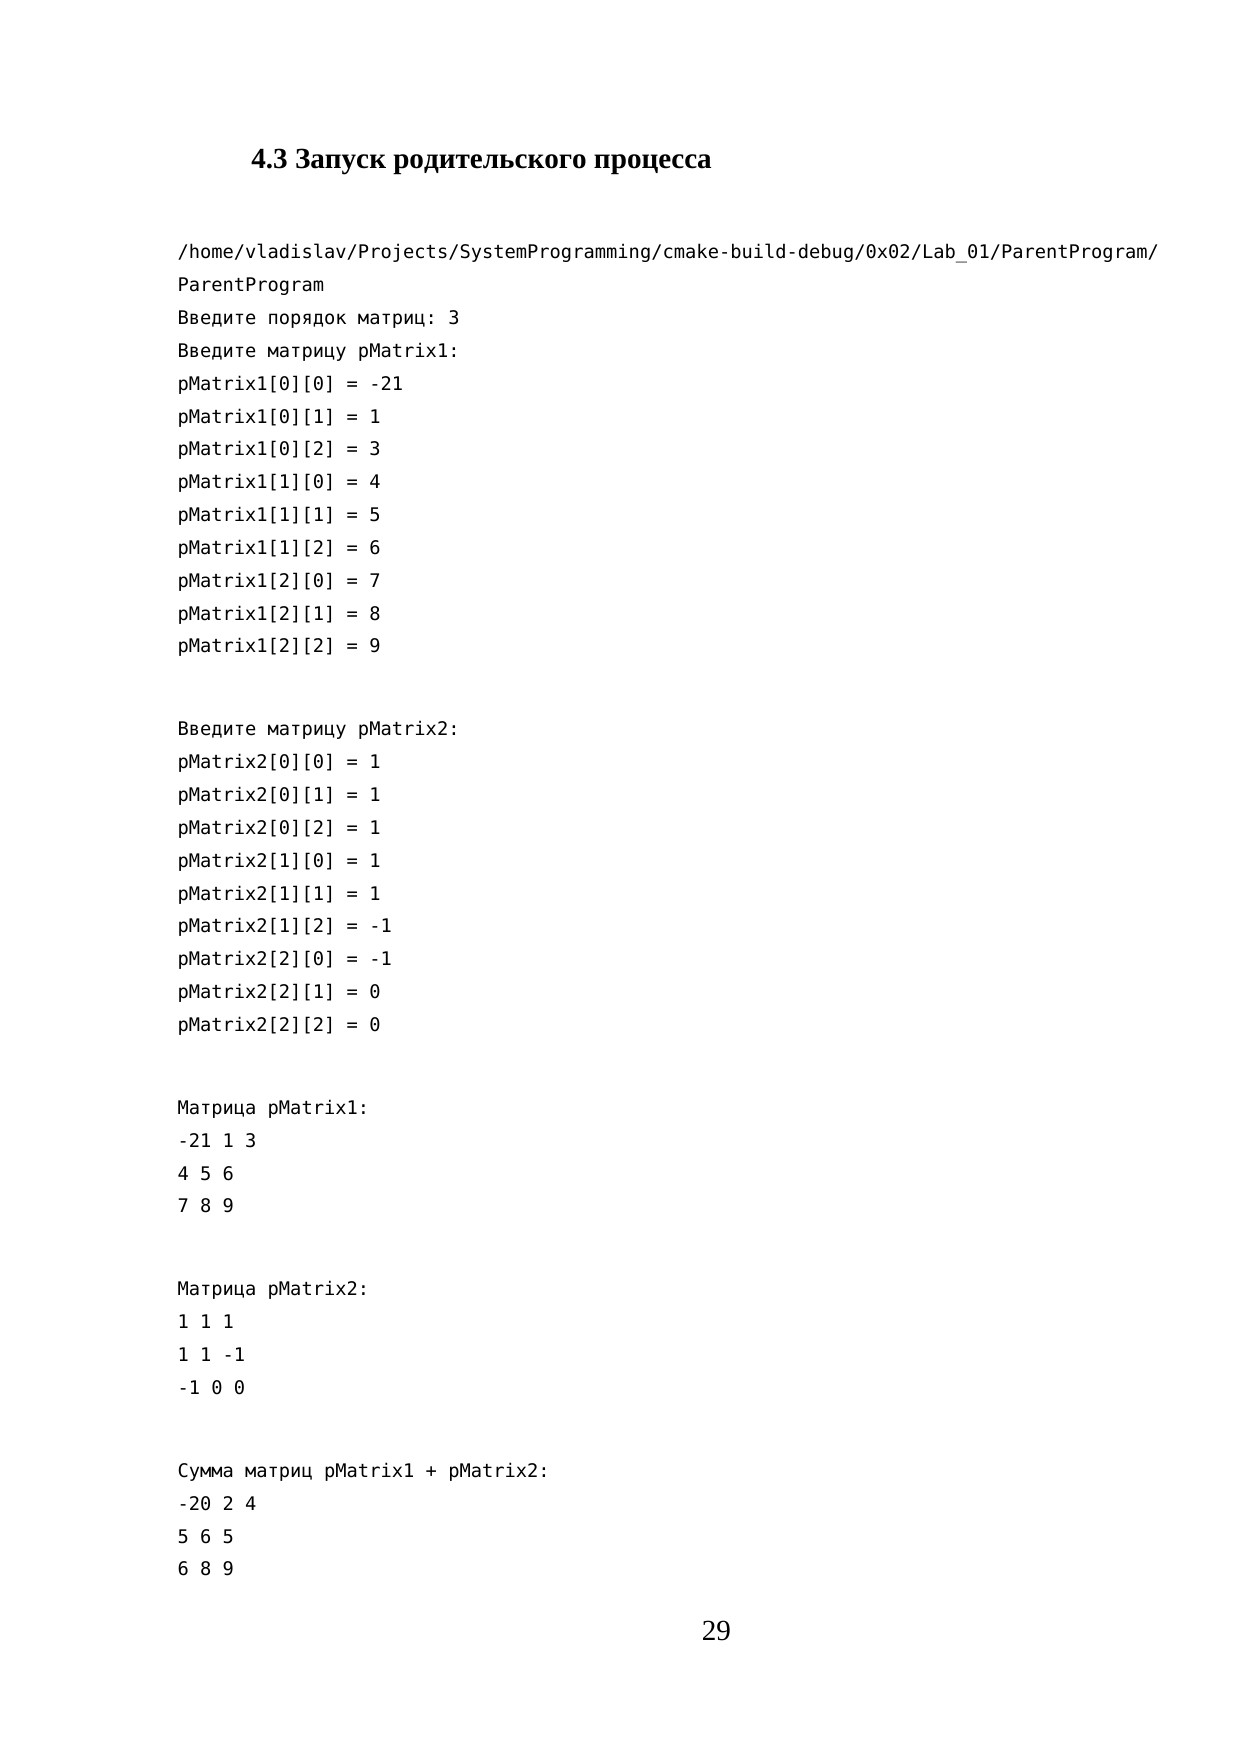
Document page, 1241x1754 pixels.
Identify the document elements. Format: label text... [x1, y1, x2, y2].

subtitle Запуск родительского процесса [177, 141, 1181, 174]
text /home/vladislav/Projects/SystemProgramming/cmake-build-debug/0x02/Lab_01/ParentProgram/ParentProgram Введите порядок матриц: 3 Введите матрицу pMatrix1: pMatrix1[0][0] = -21 pMatrix1[0][1] = 1 pMatrix1[0][2] = 3 pMatrix1[1][0] = 4 pMatrix1[1][1] = 5 pMatrix1[1][2] = 6 pMatrix1[2][0] = 7 pMatrix1[2][1] = 8 pMatrix1[2][2] = 9 Введите матрицу pMatrix2: pMatrix2[0][0] = 1 pMatrix2[0][1] = 1 pMatrix2[0][2] = 1 pMatrix2[1][0] = 1 pMatrix2[1][1] = 1 pMatrix2[1][2] = -1 pMatrix2[2][0] = -1 pMatrix2[2][1] = 0 pMatrix2[2][2] = 0 Матрица pMatrix1: -21 1 3 4 5 6 7 8 9 Матрица pMatrix2: 1 1 1 1 1 -1 -1 0 0 Сумма матриц pMatrix1 + pMatrix2: -20 2 4 5 6 5 6 8 9 [177, 242, 1181, 1580]
